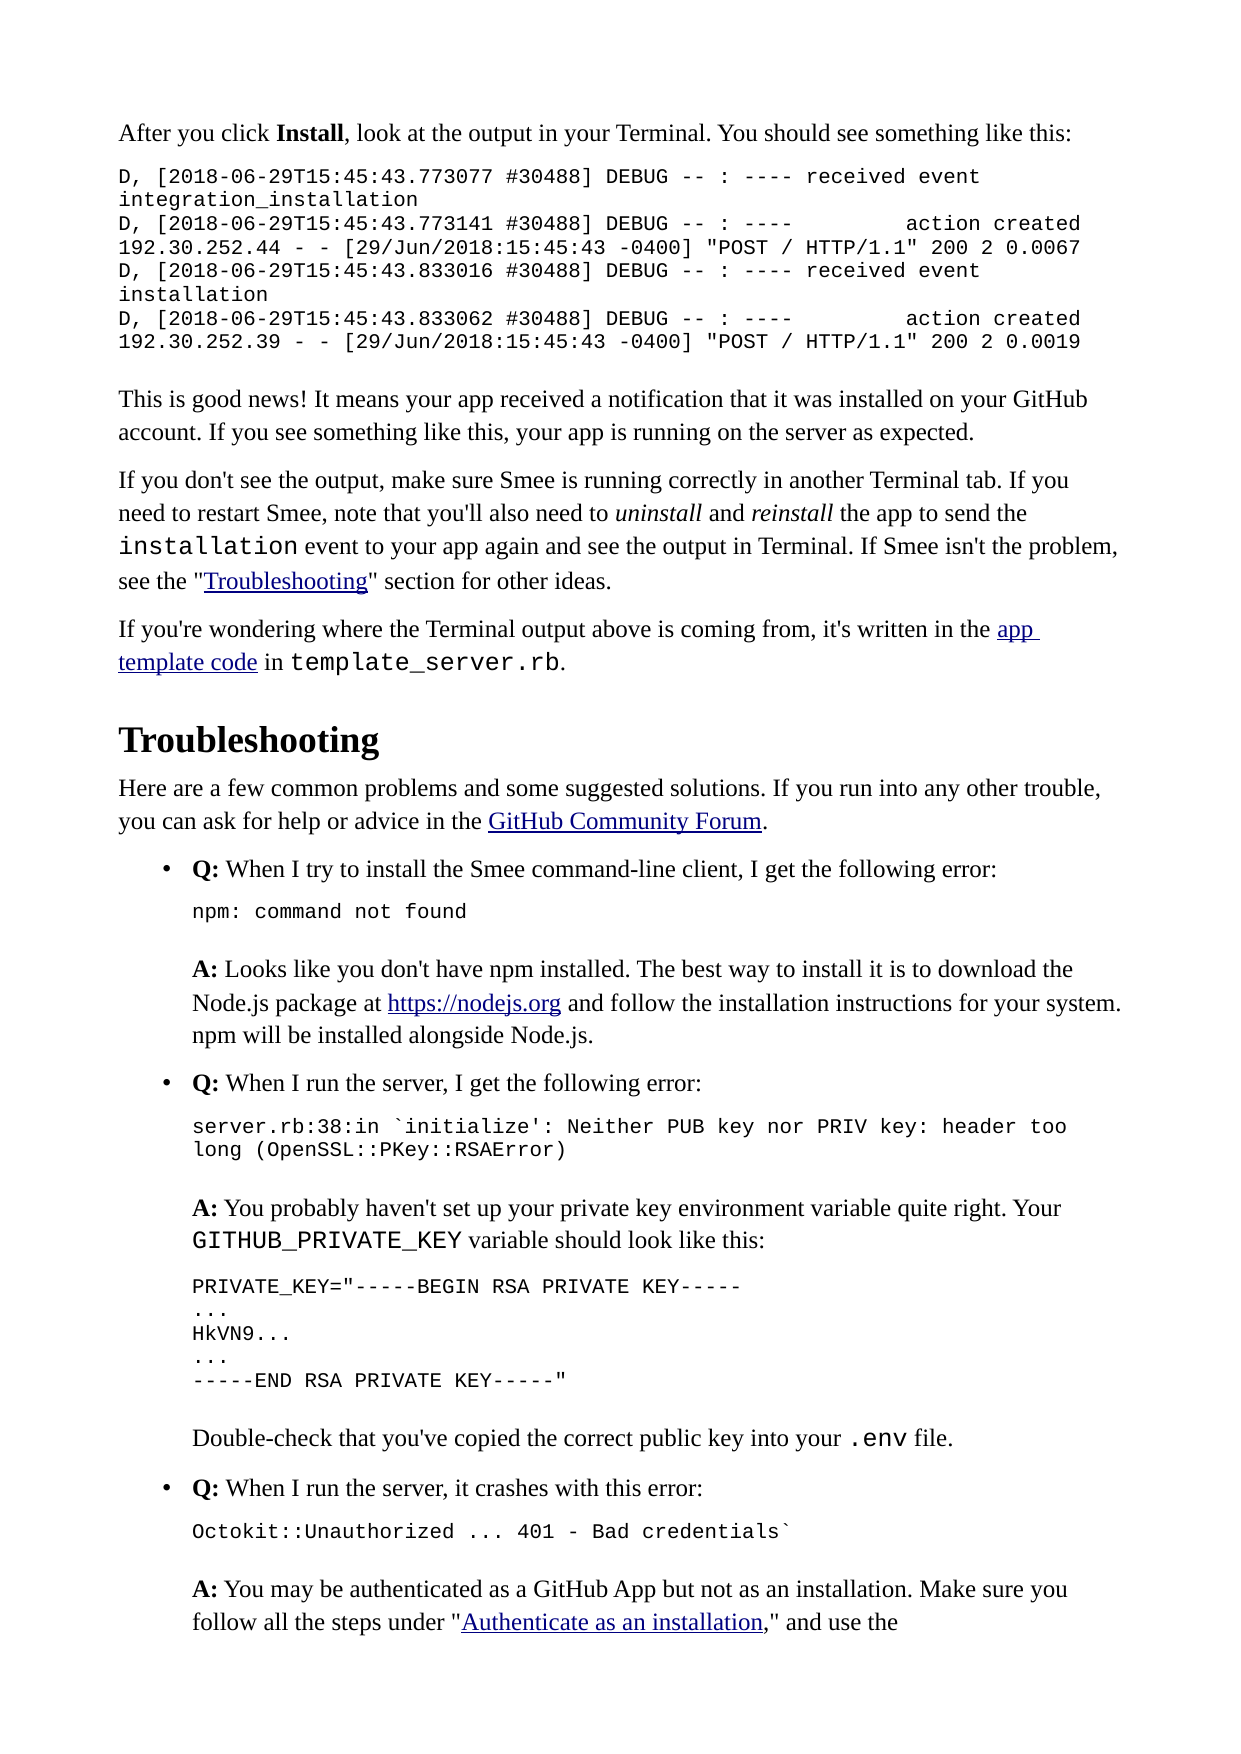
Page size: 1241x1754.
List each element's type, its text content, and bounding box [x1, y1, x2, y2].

text D, [2018-06-29T15:45:43.833062 #30488] DEBUG -- : ---- action created [118, 308, 1122, 331]
list Octokit::Unauthorized ... 401 - Bad credentials` [162, 1521, 1122, 1544]
subtitle Troubleshooting [118, 718, 1122, 761]
text D, [2018-06-29T15:45:43.773141 #30488] DEBUG -- : ---- action created [118, 213, 1122, 237]
list Double-check that you've copied the correct public key into your .env file. [162, 1423, 1122, 1454]
list server.rb:38:in `initialize': Neither PUB key nor PRIV key: header too long (OpenSSL::PKey::RSAError) [162, 1116, 1122, 1163]
text This is good news! It means your app received a notification that it was installed on your GitHub account. If you see something like this, your app is running on the server as expected. 🙌 [118, 384, 1122, 446]
list ... [162, 1299, 1122, 1323]
list Q: When I run the server, I get the following error: [162, 1068, 1122, 1097]
list npm: command not found [162, 901, 1122, 925]
list ... [162, 1347, 1122, 1370]
list Q: When I try to install the Smee command-line client, I get the following error: [162, 854, 1122, 883]
text If you're wondering where the Terminal output above is coming from, it's written in the app template code in template_server.rb. [118, 614, 1122, 678]
list A: You may be authenticated as a GitHub App but not as an installation. Make sure you follow all the steps under "Authenticate as an installation," and use the [162, 1574, 1122, 1636]
text D, [2018-06-29T15:45:43.833016 #30488] DEBUG -- : ---- received event installation [118, 260, 1122, 308]
list -----END RSA PRIVATE KEY-----" [162, 1370, 1122, 1394]
list Q: When I run the server, it crashes with this error: [162, 1473, 1122, 1502]
text If you don't see the output, make sure Smee is running correctly in another Terminal tab. If you need to restart Smee, note that you'll also need to uninstall and reinstall the app to send the installation event to your app again and see the output in Terminal. If Smee isn't the problem, see the "Troubleshooting" section for other ideas. [118, 465, 1122, 595]
text D, [2018-06-29T15:45:43.773077 #30488] DEBUG -- : ---- received event integration_installation [118, 166, 1122, 213]
text 192.30.252.44 - - [29/Jun/2018:15:45:43 -0400] "POST / HTTP/1.1" 200 2 0.0067 [118, 237, 1122, 260]
text Here are a few common problems and some suggested solutions. If you run into any other trouble, you can ask for help or advice in the GitHub Community Forum. [118, 773, 1122, 835]
list PRIVATE_KEY="-----BEGIN RSA PRIVATE KEY----- [162, 1276, 1122, 1299]
list HkVN9... [162, 1323, 1122, 1347]
list A: You probably haven't set up your private key environment variable quite right. Your GITHUB_PRIVATE_KEY variable should look like this: [162, 1193, 1122, 1256]
text After you click Install, look at the output in your Terminal. You should see something like this: [118, 118, 1122, 147]
list A: Looks like you don't have npm installed. The best way to install it is to download the Node.js package at https://nodejs.org and follow the installation instructions for your system. npm will be installed alongside Node.js. [162, 954, 1122, 1049]
text 192.30.252.39 - - [29/Jun/2018:15:45:43 -0400] "POST / HTTP/1.1" 200 2 0.0019 [118, 331, 1122, 355]
